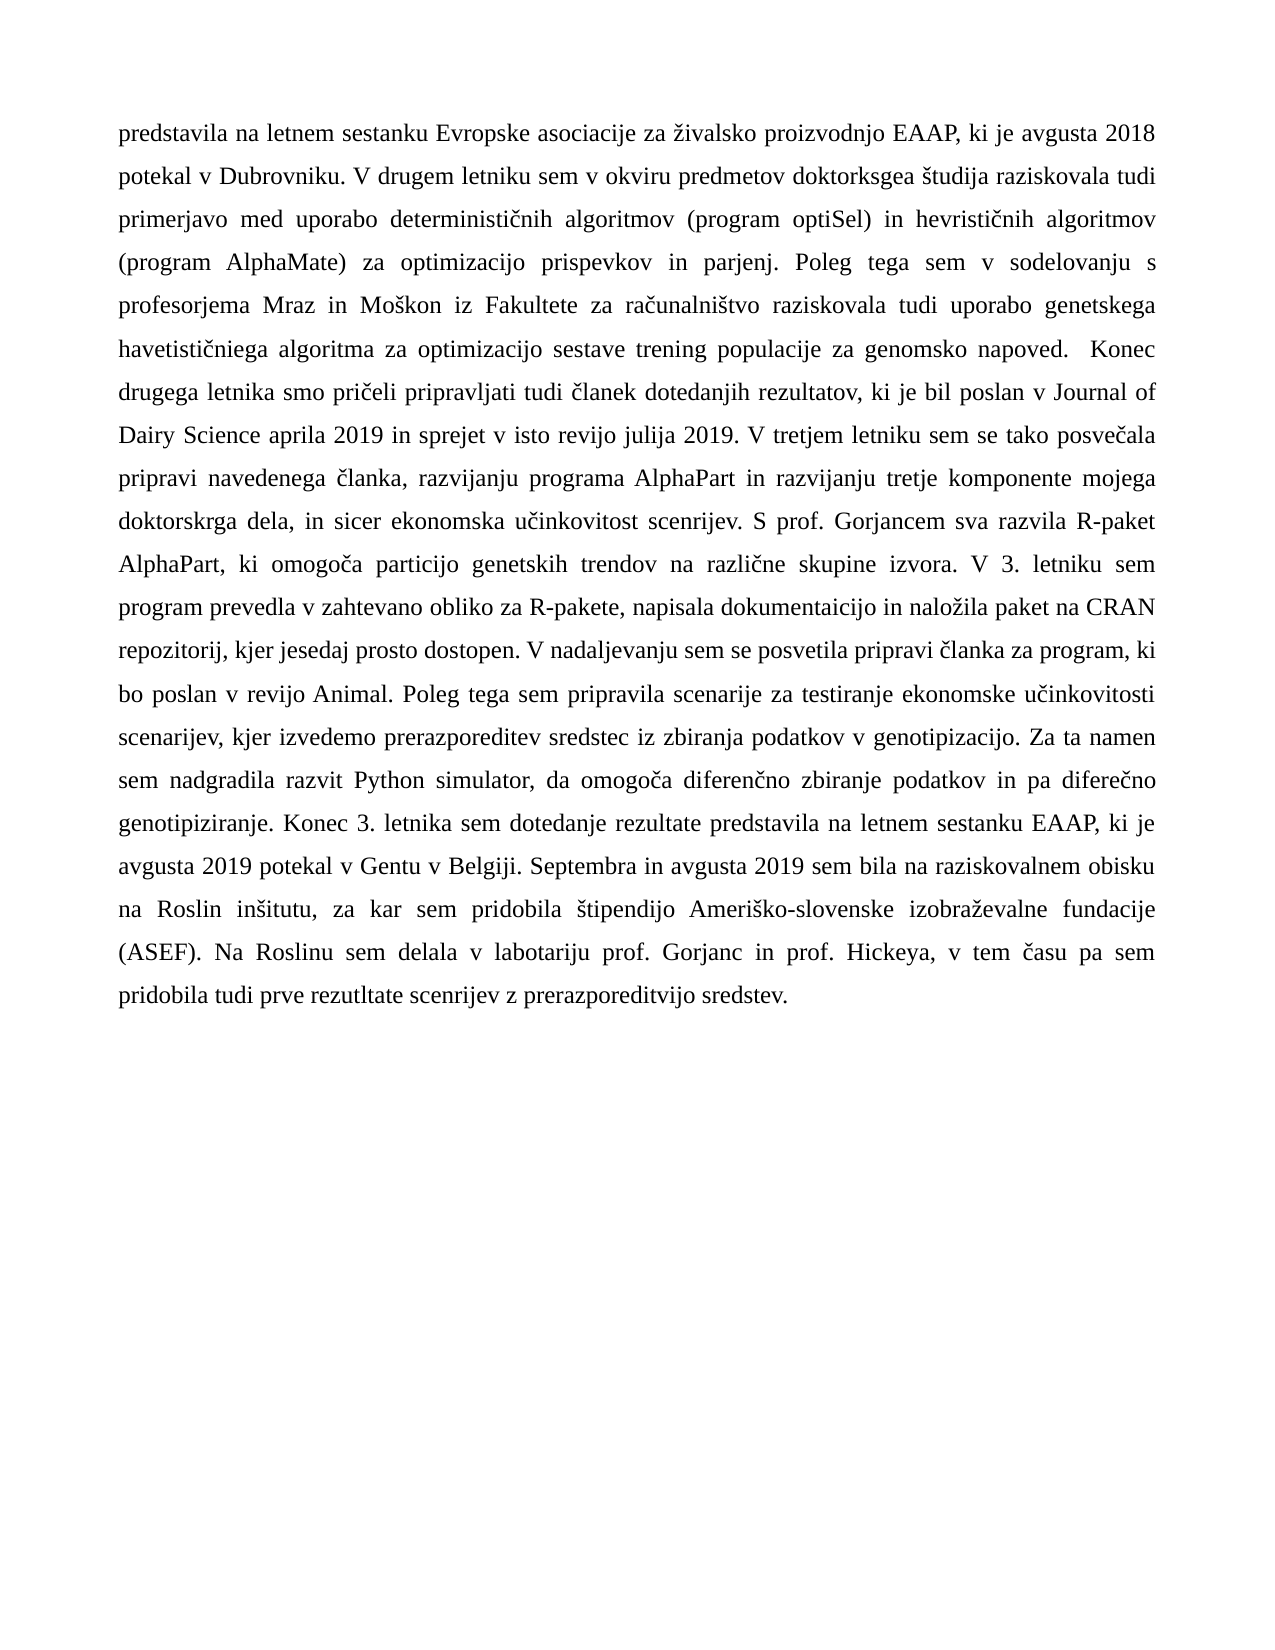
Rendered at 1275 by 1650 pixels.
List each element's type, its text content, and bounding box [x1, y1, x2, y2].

text predstavila na letnem sestanku Evropske asociacije za živalsko proizvodnjo EAAP, ki je avgusta 2018 potekal v Dubrovniku. V drugem letniku sem v okviru predmetov doktorksgea študija raziskovala tudi primerjavo med uporabo determinističnih algoritmov (program optiSel) in hevrističnih algoritmov (program AlphaMate) za optimizacijo prispevkov in parjenj. Poleg tega sem v sodelovanju s profesorjema Mraz in Moškon iz Fakultete za računalništvo raziskovala tudi uporabo genetskega havetističniega algoritma za optimizacijo sestave trening populacije za genomsko napoved. Konec drugega letnika smo pričeli pripravljati tudi članek dotedanjih rezultatov, ki je bil poslan v Journal of Dairy Science aprila 2019 in sprejet v isto revijo julija 2019. V tretjem letniku sem se tako posvečala pripravi navedenega članka, razvijanju programa AlphaPart in razvijanju tretje komponente mojega doktorskrga dela, in sicer ekonomska učinkovitost scenrijev. S prof. Gorjancem sva razvila R-paket AlphaPart, ki omogoča particijo genetskih trendov na različne skupine izvora. V 3. letniku sem program prevedla v zahtevano obliko za R-pakete, napisala dokumentaicijo in naložila paket na CRAN repozitorij, kjer jesedaj prosto dostopen. V nadaljevanju sem se posvetila pripravi članka za program, ki bo poslan v revijo Animal. Poleg tega sem pripravila scenarije za testiranje ekonomske učinkovitosti scenarijev, kjer izvedemo prerazporeditev sredstec iz zbiranja podatkov v genotipizacijo. Za ta namen sem nadgradila razvit Python simulator, da omogoča diferenčno zbiranje podatkov in pa diferečno genotipiziranje. Konec 3. letnika sem dotedanje rezultate predstavila na letnem sestanku EAAP, ki je avgusta 2019 potekal v Gentu v Belgiji. Septembra in avgusta 2019 sem bila na raziskovalnem obisku na Roslin inšitutu, za kar sem pridobila štipendijo Ameriško-slovenske izobraževalne fundacije (ASEF). Na Roslinu sem delala v labotariju prof. Gorjanc in prof. Hickeya, v tem času pa sem pridobila tudi prve rezutltate scenrijev z prerazporeditvijo sredstev. [118, 118, 1157, 1009]
